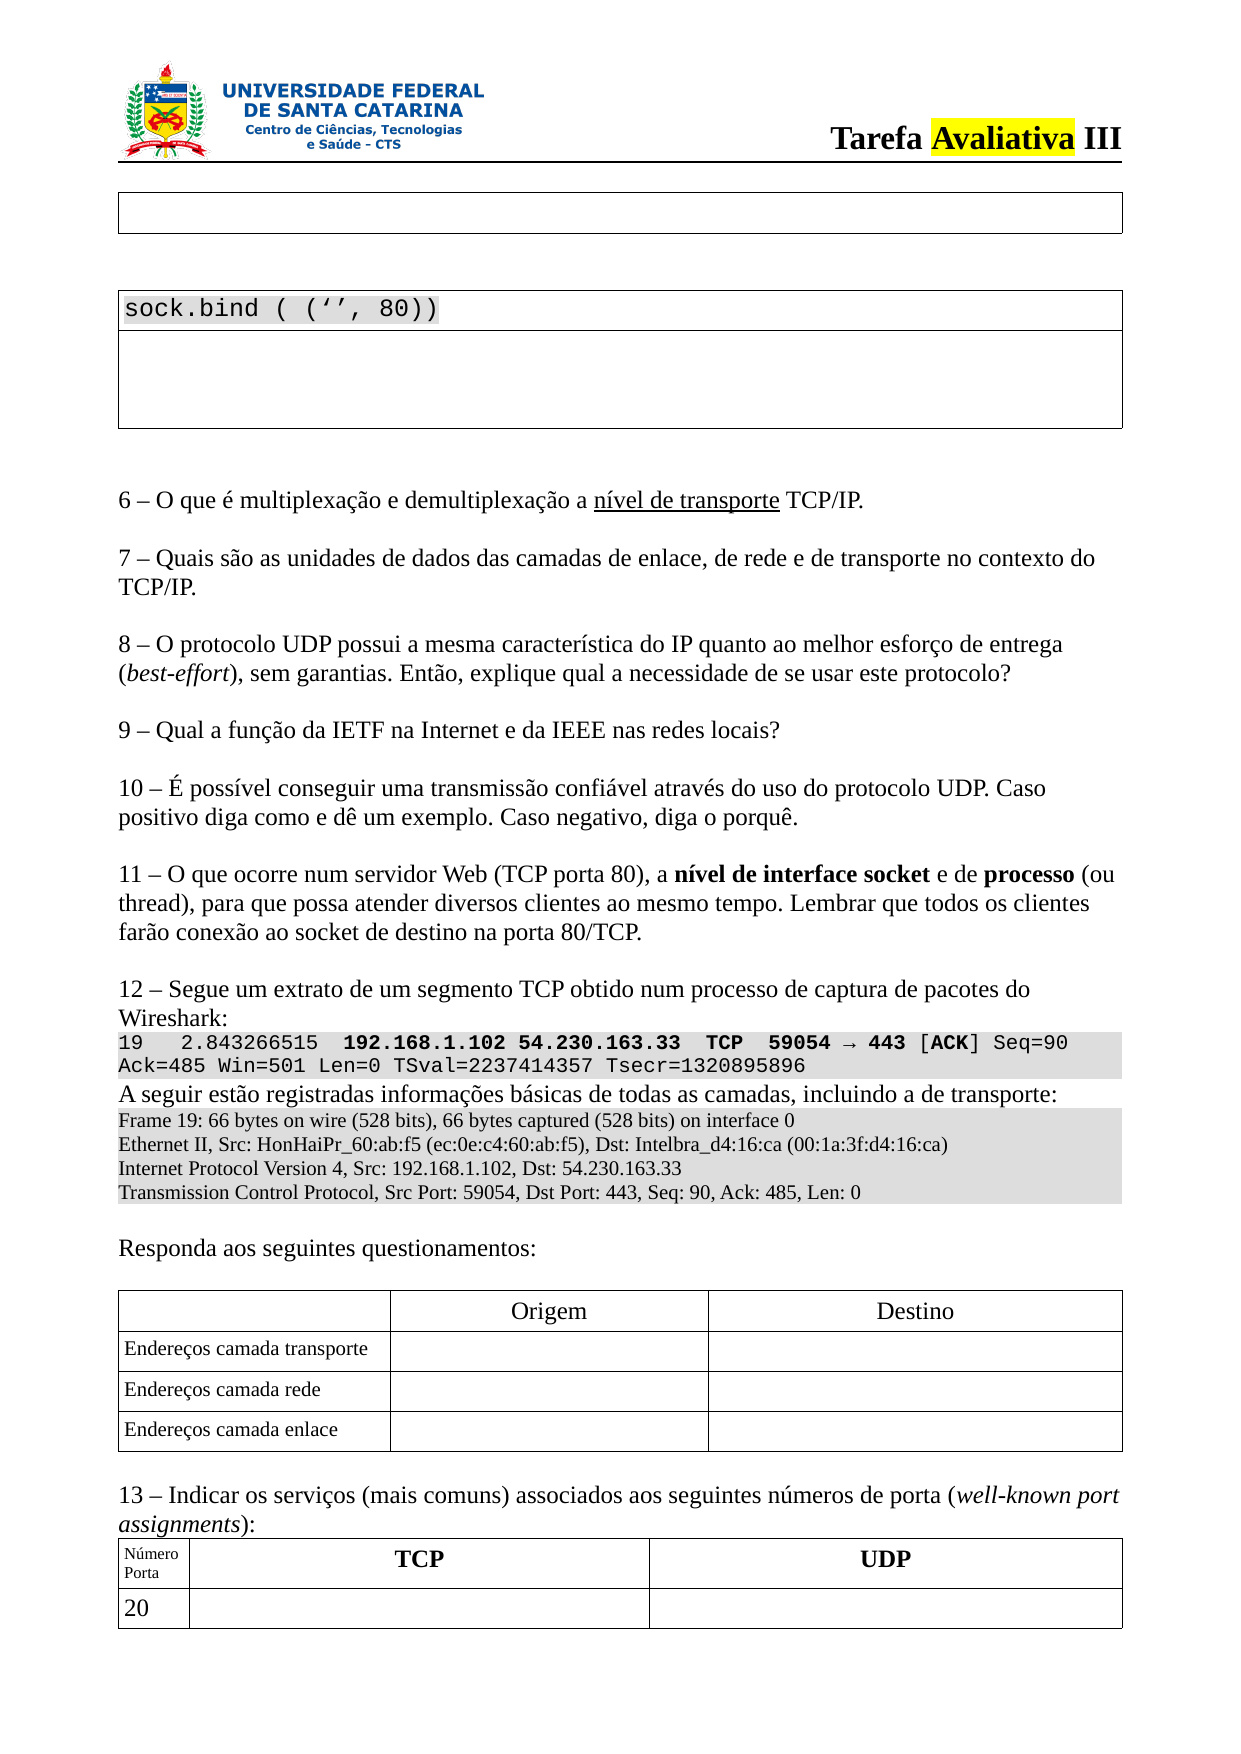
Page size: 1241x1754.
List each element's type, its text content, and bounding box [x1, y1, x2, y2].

text Internet Protocol Version 4, Src: 192.168.1.102, Dst: 54.230.163.33 [118, 1156, 1122, 1180]
text Transmission Control Protocol, Src Port: 59054, Dst Port: 443, Seq: 90, Ack: 485, Len: 0 [118, 1180, 1122, 1204]
text 13 – Indicar os serviços (mais comuns) associados aos seguintes números de porta (well-known port assignments): [118, 1480, 1122, 1538]
text Frame 19: 66 bytes on wire (528 bits), 66 bytes captured (528 bits) on interface 0 [118, 1108, 1122, 1132]
table_header sock.bind ( (‘’, 80)) [119, 291, 1122, 330]
table_header Origem [391, 1291, 708, 1331]
text 10 – É possível conseguir uma transmissão confiável através do uso do protocolo UDP. Caso positivo diga como e dê um exemplo. Caso negativo, diga o porquê. [118, 773, 1122, 830]
table_cell Endereços camada rede [119, 1372, 390, 1411]
table_cell [190, 1589, 649, 1628]
table_cell [650, 1589, 1122, 1628]
table_cell [709, 1372, 1122, 1411]
text 9 – Qual a função da IETF na Internet e da IEEE nas redes locais? [118, 715, 1122, 744]
table_cell [119, 331, 1122, 428]
table_cell [709, 1332, 1122, 1371]
picture [120, 60, 484, 160]
table_cell 20 [119, 1589, 189, 1628]
table_cell [391, 1332, 708, 1371]
table_header Número Porta [119, 1539, 189, 1588]
table_cell [119, 193, 1122, 232]
table_header Destino [709, 1291, 1122, 1331]
table_header TCP [190, 1539, 649, 1588]
table_cell Endereços camada transporte [119, 1332, 390, 1371]
text 6 – O que é multiplexação e demultiplexação a nível de transporte TCP/IP. [118, 485, 1122, 514]
table_cell Endereços camada enlace [119, 1412, 390, 1451]
text 19 2.843266515 192.168.1.102 54.230.163.33 TCP 59054 → 443 [ACK] Seq=90 Ack=485 Win=501 Len=0 TSval=2237414357 Tsecr=1320895896 [118, 1032, 1122, 1079]
text 11 – O que ocorre num servidor Web (TCP porta 80), a nível de interface socket e de processo (ou thread), para que possa atender diversos clientes ao mesmo tempo. Lembrar que todos os clientes farão conexão ao socket de destino na porta 80/TCP. [118, 859, 1122, 945]
table_header UDP [650, 1539, 1122, 1588]
table_cell [391, 1372, 708, 1411]
text A seguir estão registradas informações básicas de todas as camadas, incluindo a de transporte: [118, 1079, 1122, 1108]
text 12 – Segue um extrato de um segmento TCP obtido num processo de captura de pacotes do Wireshark: [118, 974, 1122, 1032]
table_cell [391, 1412, 708, 1451]
text Ethernet II, Src: HonHaiPr_60:ab:f5 (ec:0e:c4:60:ab:f5), Dst: Intelbra_d4:16:ca (00:1a:3f:d4:16:ca) [118, 1132, 1122, 1156]
text Responda aos seguintes questionamentos: [118, 1233, 1122, 1261]
text 8 – O protocolo UDP possui a mesma característica do IP quanto ao melhor esforço de entrega (best-effort), sem garantias. Então, explique qual a necessidade de se usar este protocolo? [118, 629, 1122, 687]
table_header [119, 1291, 390, 1331]
text 7 – Quais são as unidades de dados das camadas de enlace, de rede e de transporte no contexto do TCP/IP. [118, 543, 1122, 600]
table_cell [709, 1412, 1122, 1451]
